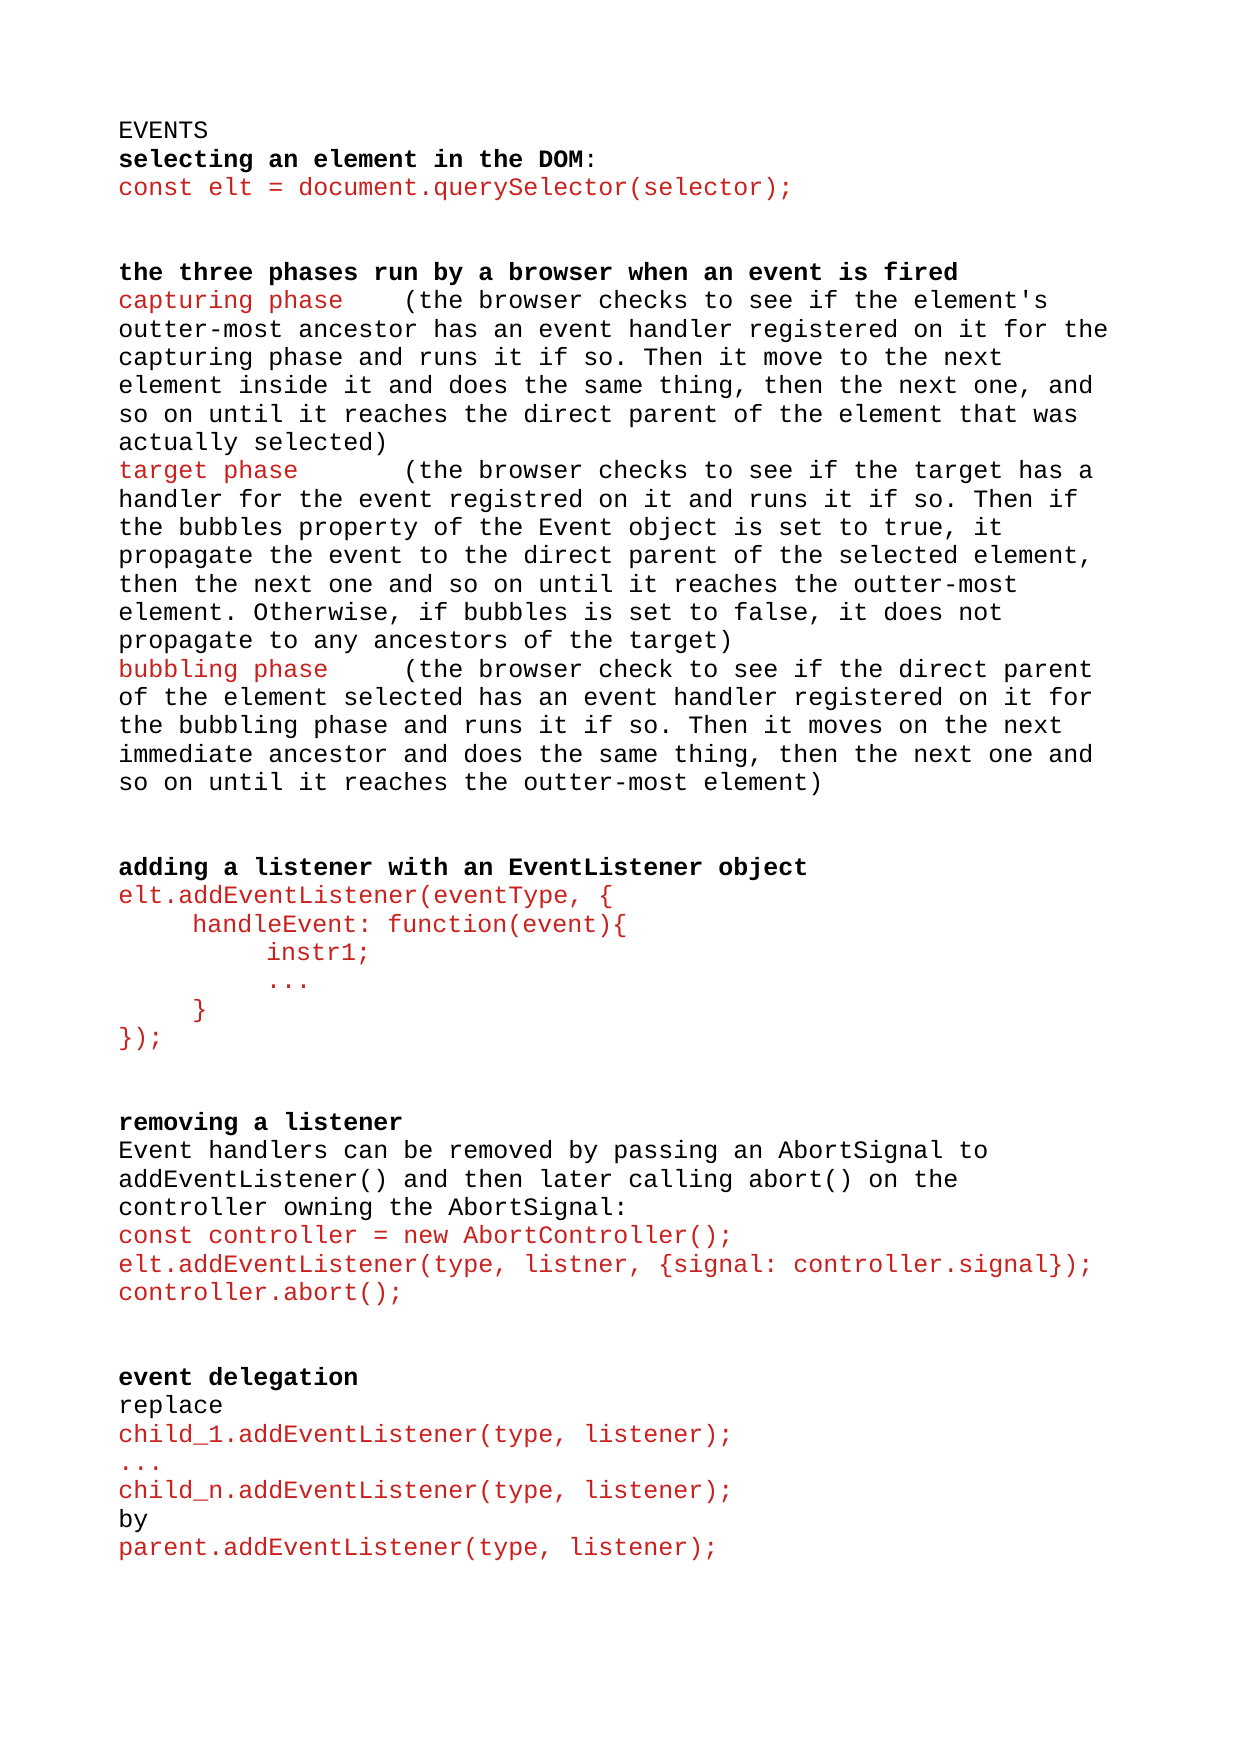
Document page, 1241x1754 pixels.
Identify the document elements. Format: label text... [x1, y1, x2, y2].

text instr1; [118, 940, 1122, 968]
text replace [118, 1393, 1122, 1421]
text child_1.addEventListener(type, listener); [118, 1421, 1122, 1450]
text ... [118, 968, 1122, 996]
text controller.abort(); [118, 1280, 1122, 1308]
text selecting an element in the DOM: [118, 146, 1122, 175]
text removing a listener [118, 1110, 1122, 1138]
text elt.addEventListener(eventType, { [118, 883, 1122, 911]
text event delegation [118, 1365, 1122, 1393]
text }); [118, 1025, 1122, 1053]
text handleEvent: function(event){ [118, 911, 1122, 940]
text capturing phase (the browser checks to see if the element's outter-most ancestor has an event handler registered on it for the capturing phase and runs it if so. Then it move to the next element inside it and does the same thing, then the next one, and so on until it reaches the direct parent of the element that was actually selected) [118, 288, 1122, 458]
text const controller = new AbortController(); [118, 1223, 1122, 1251]
text bubbling phase (the browser check to see if the direct parent of the element selected has an event handler registered on it for the bubbling phase and runs it if so. Then it moves on the next immediate ancestor and does the same thing, then the next one and so on until it reaches the outter-most element) [118, 656, 1122, 798]
text child_n.addEventListener(type, listener); [118, 1478, 1122, 1506]
text the three phases run by a browser when an event is fired [118, 260, 1122, 288]
text const elt = document.querySelector(selector); [118, 175, 1122, 203]
text by [118, 1506, 1122, 1535]
text Event handlers can be removed by passing an AbortSignal to addEventListener() and then later calling abort() on the controller owning the AbortSignal: [118, 1138, 1122, 1223]
text parent.addEventListener(type, listener); [118, 1535, 1122, 1563]
text ... [118, 1450, 1122, 1478]
text } [118, 996, 1122, 1025]
text target phase (the browser checks to see if the target has a handler for the event registred on it and runs it if so. Then if the bubbles property of the Event object is set to true, it propagate the event to the direct parent of the selected element, then the next one and so on until it reaches the outter-most element. Otherwise, if bubbles is set to false, it does not propagate to any ancestors of the target) [118, 458, 1122, 656]
text elt.addEventListener(type, listner, {signal: controller.signal}); [118, 1251, 1122, 1280]
text adding a listener with an EventListener object [118, 855, 1122, 883]
text EVENTS [118, 118, 1122, 146]
